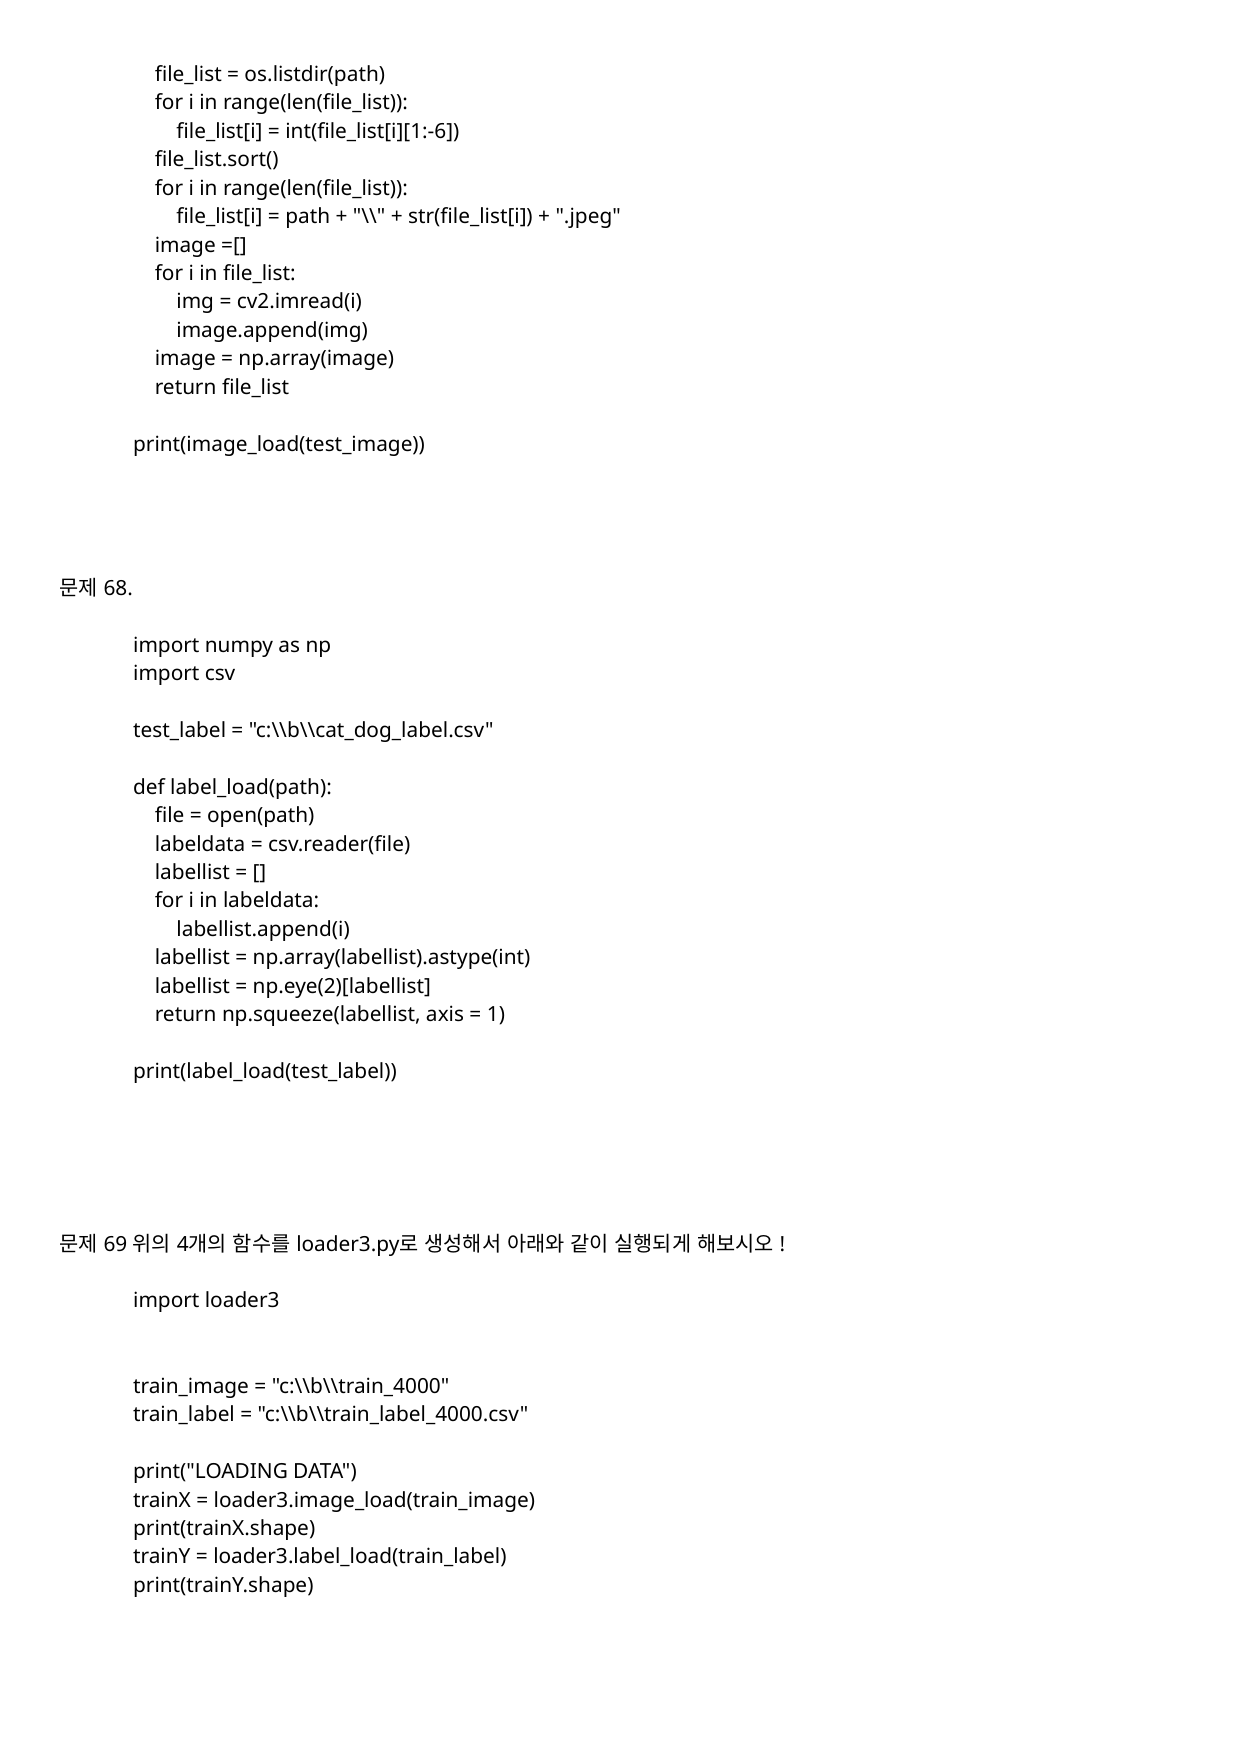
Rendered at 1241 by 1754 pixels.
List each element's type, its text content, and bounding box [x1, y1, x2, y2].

text test_label = "c:\\b\\cat_dog_label.csv" [59, 715, 1181, 743]
text img = cv2.imread(i) [59, 287, 1181, 315]
text file = open(path) [59, 800, 1181, 829]
text train_image = "c:\\b\\train_4000" [59, 1371, 1181, 1399]
text print("LOADING DATA") [59, 1456, 1181, 1485]
text file_list.sort() [59, 144, 1181, 173]
text file_list[i] = path + "\\" + str(file_list[i]) + ".jpeg" [59, 201, 1181, 230]
text print(label_load(test_label)) [59, 1056, 1181, 1085]
text print(trainX.shape) [59, 1513, 1181, 1542]
text 문제 68. [59, 571, 1181, 601]
text import numpy as np [59, 630, 1181, 658]
text labellist = np.eye(2)[labellist] [59, 971, 1181, 999]
text image = np.array(image) [59, 343, 1181, 372]
text return np.squeeze(labellist, axis = 1) [59, 999, 1181, 1028]
text print(trainY.shape) [59, 1570, 1181, 1598]
text file_list[i] = int(file_list[i][1:-6]) [59, 116, 1181, 144]
text return file_list [59, 372, 1181, 400]
text train_label = "c:\\b\\train_label_4000.csv" [59, 1399, 1181, 1428]
text labellist.append(i) [59, 914, 1181, 942]
text def label_load(path): [59, 772, 1181, 800]
text 문제 69 위의 4개의 함수를 loader3.py로 생성해서 아래와 같이 실행되게 해보시오 ! [59, 1227, 1181, 1257]
text print(image_load(test_image)) [59, 429, 1181, 457]
text for i in file_list: [59, 258, 1181, 287]
text labellist = np.array(labellist).astype(int) [59, 942, 1181, 971]
text file_list = os.listdir(path) [59, 59, 1181, 87]
text labellist = [] [59, 857, 1181, 886]
text image =[] [59, 230, 1181, 258]
text import loader3 [59, 1286, 1181, 1314]
text for i in range(len(file_list)): [59, 87, 1181, 116]
text labeldata = csv.reader(file) [59, 829, 1181, 857]
text import csv [59, 658, 1181, 687]
text trainY = loader3.label_load(train_label) [59, 1542, 1181, 1570]
text image.append(img) [59, 315, 1181, 343]
text for i in labeldata: [59, 886, 1181, 914]
text trainX = loader3.image_load(train_image) [59, 1485, 1181, 1513]
text for i in range(len(file_list)): [59, 173, 1181, 201]
